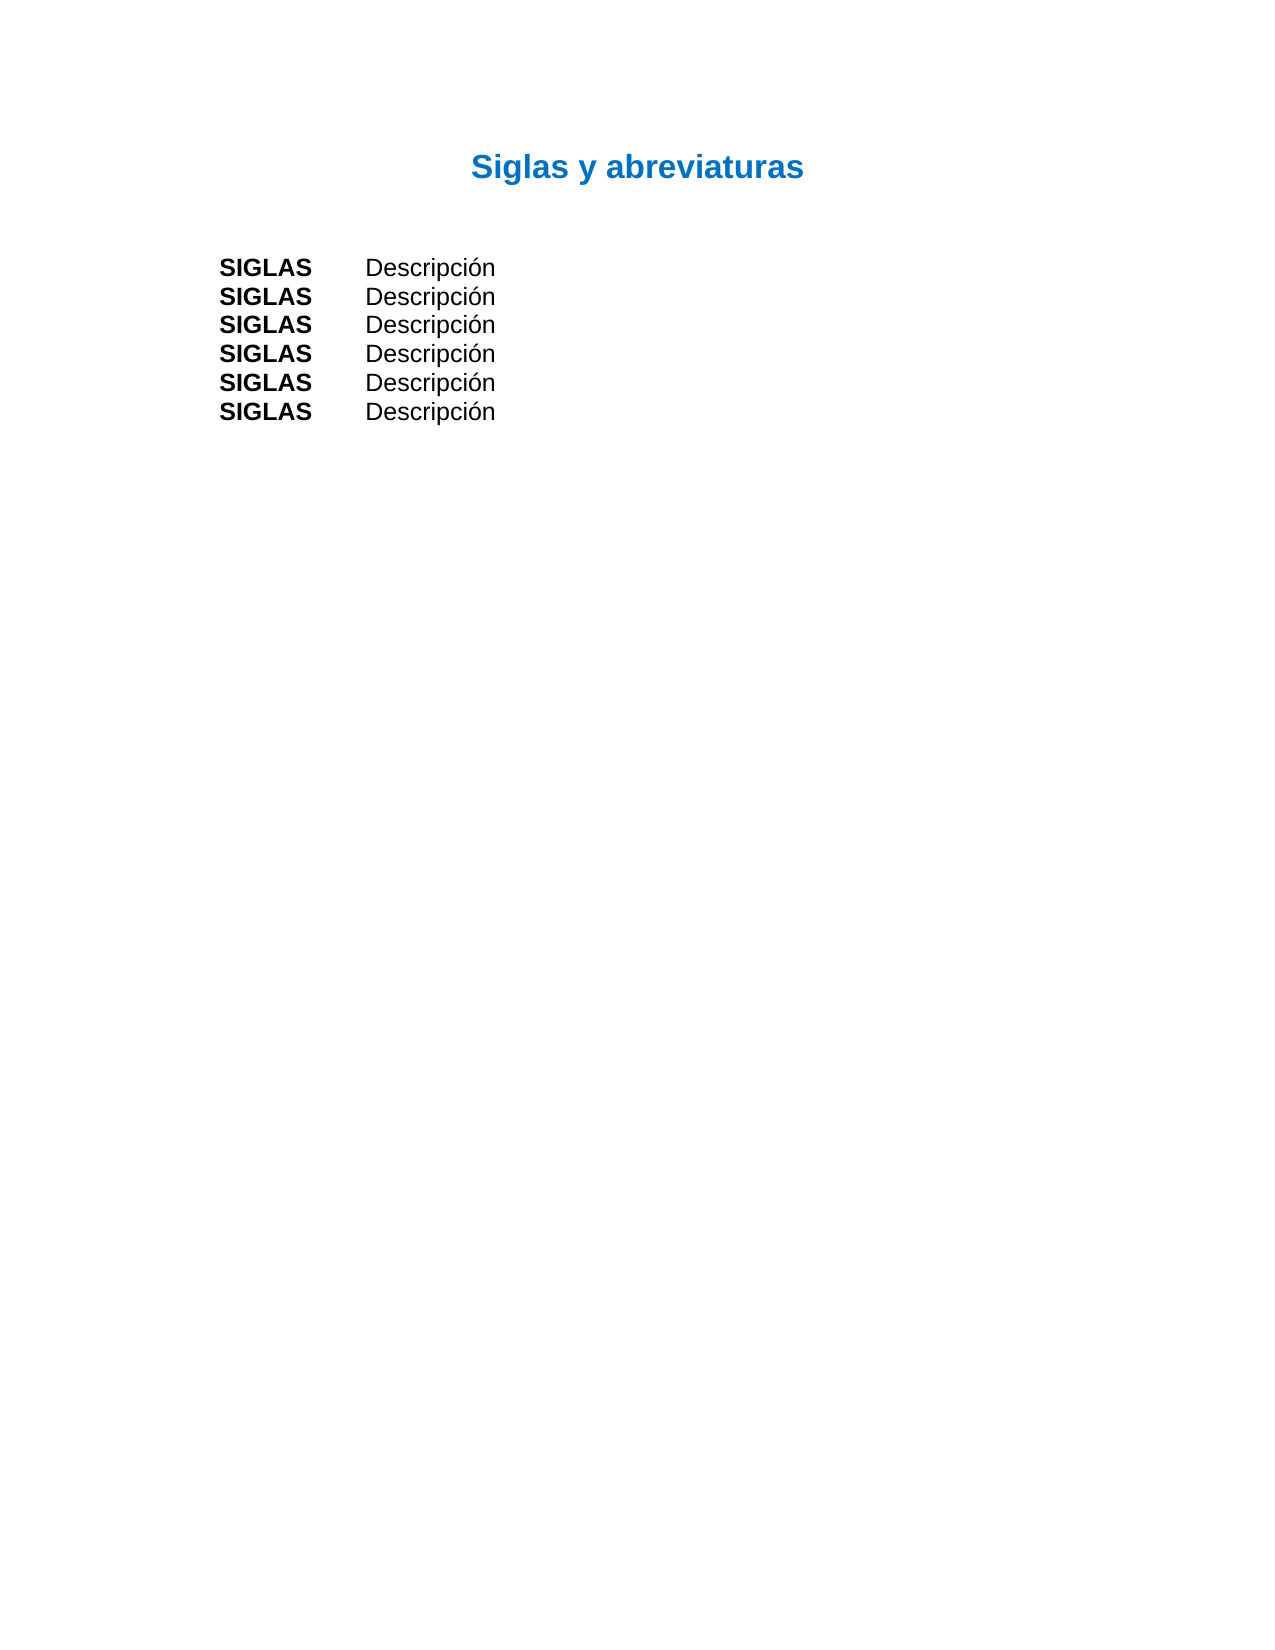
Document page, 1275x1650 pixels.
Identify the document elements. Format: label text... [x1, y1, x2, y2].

table_cell Descripción [354, 310, 1097, 339]
table_cell Descripción [354, 281, 1097, 310]
table_cell Descripción [354, 339, 1097, 368]
table_cell SIGLAS [177, 310, 354, 339]
table_cell Descripción [354, 368, 1097, 396]
text Siglas y abreviaturas [177, 148, 1098, 186]
table_cell SIGLAS [177, 368, 354, 396]
table_cell Descripción [354, 396, 1097, 425]
table_cell SIGLAS [177, 281, 354, 310]
table_cell SIGLAS [177, 339, 354, 368]
table_header SIGLAS [177, 253, 354, 281]
table_header Descripción [354, 253, 1097, 281]
table_cell SIGLAS [177, 396, 354, 425]
